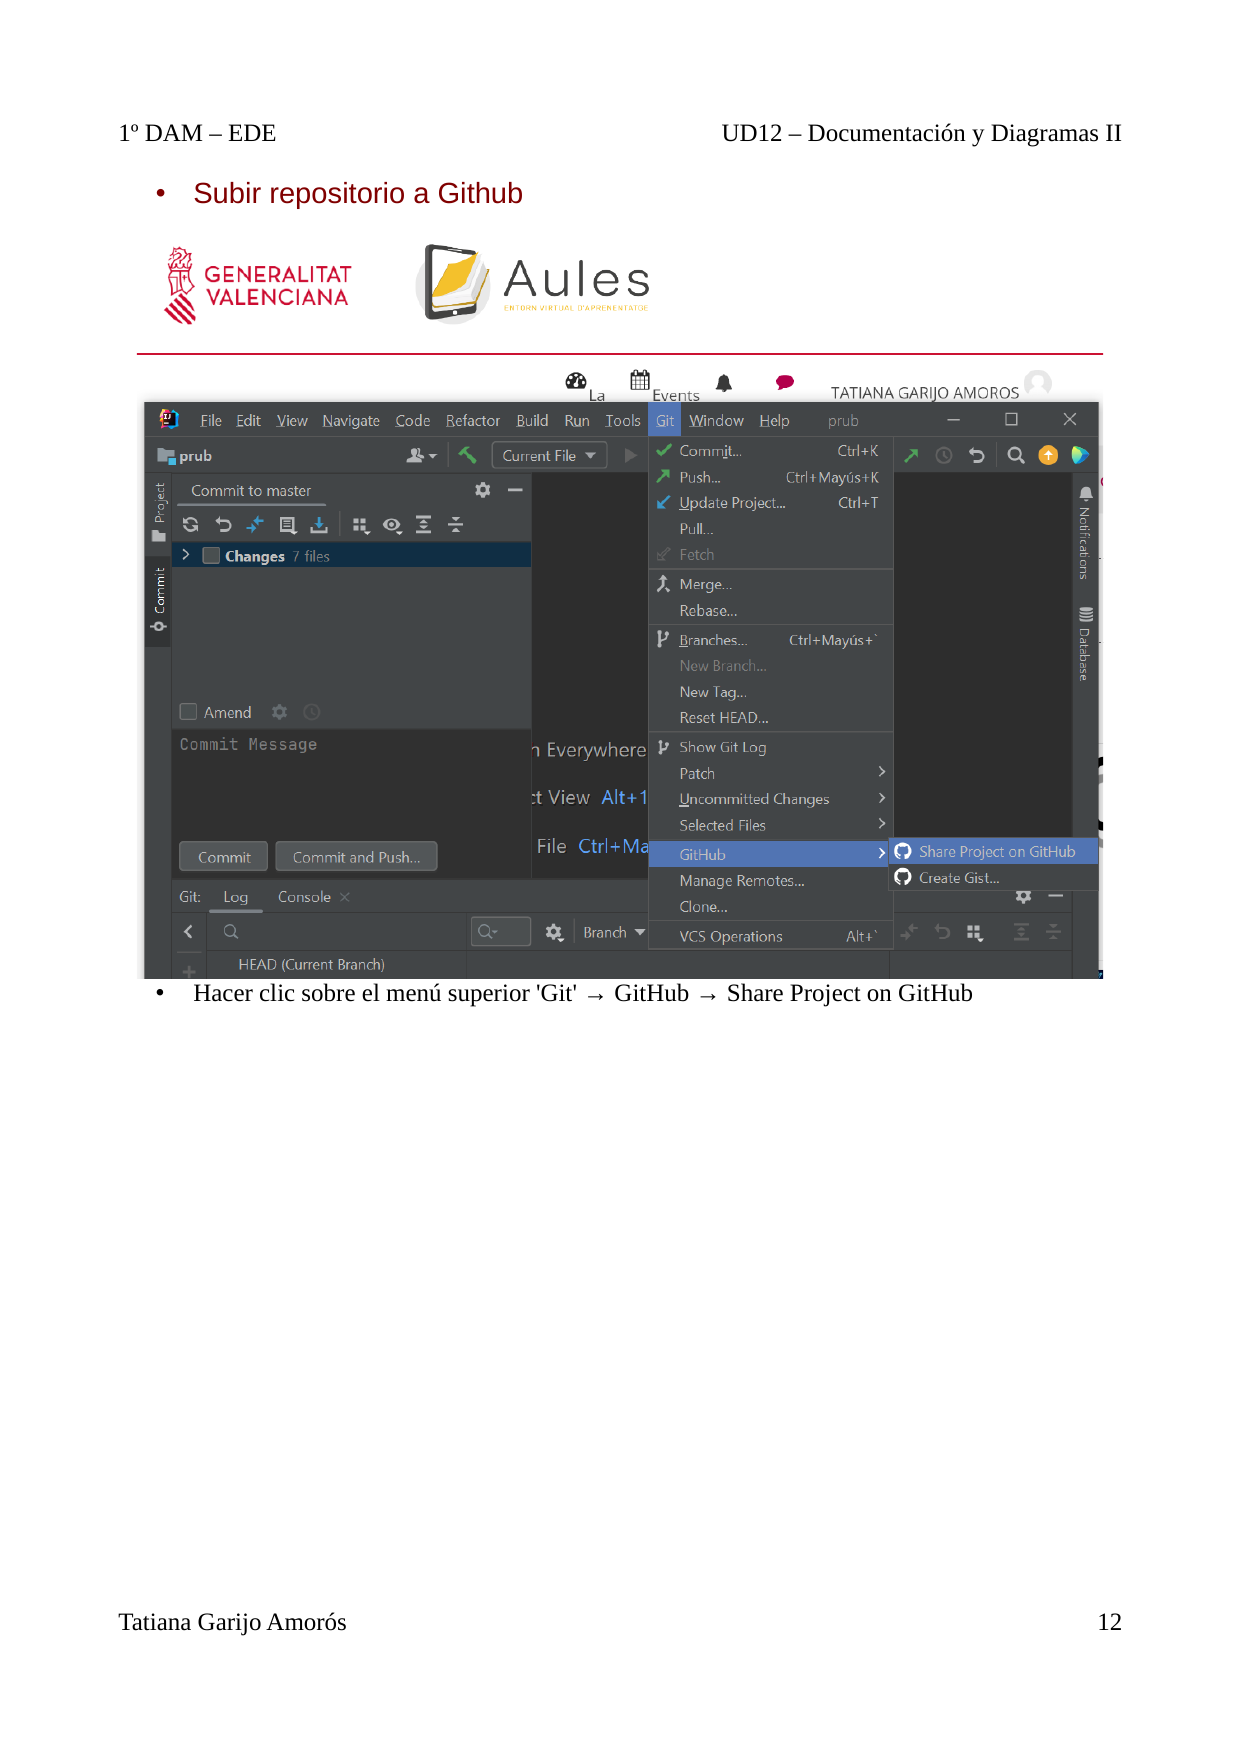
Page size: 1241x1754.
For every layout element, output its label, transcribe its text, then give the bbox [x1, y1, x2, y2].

list Subir repositorio a Github [156, 176, 1122, 210]
list Hacer clic sobre el menú superior 'Git' → GitHub → Share Project on GitHub [156, 223, 1122, 1007]
picture [136, 222, 1104, 979]
